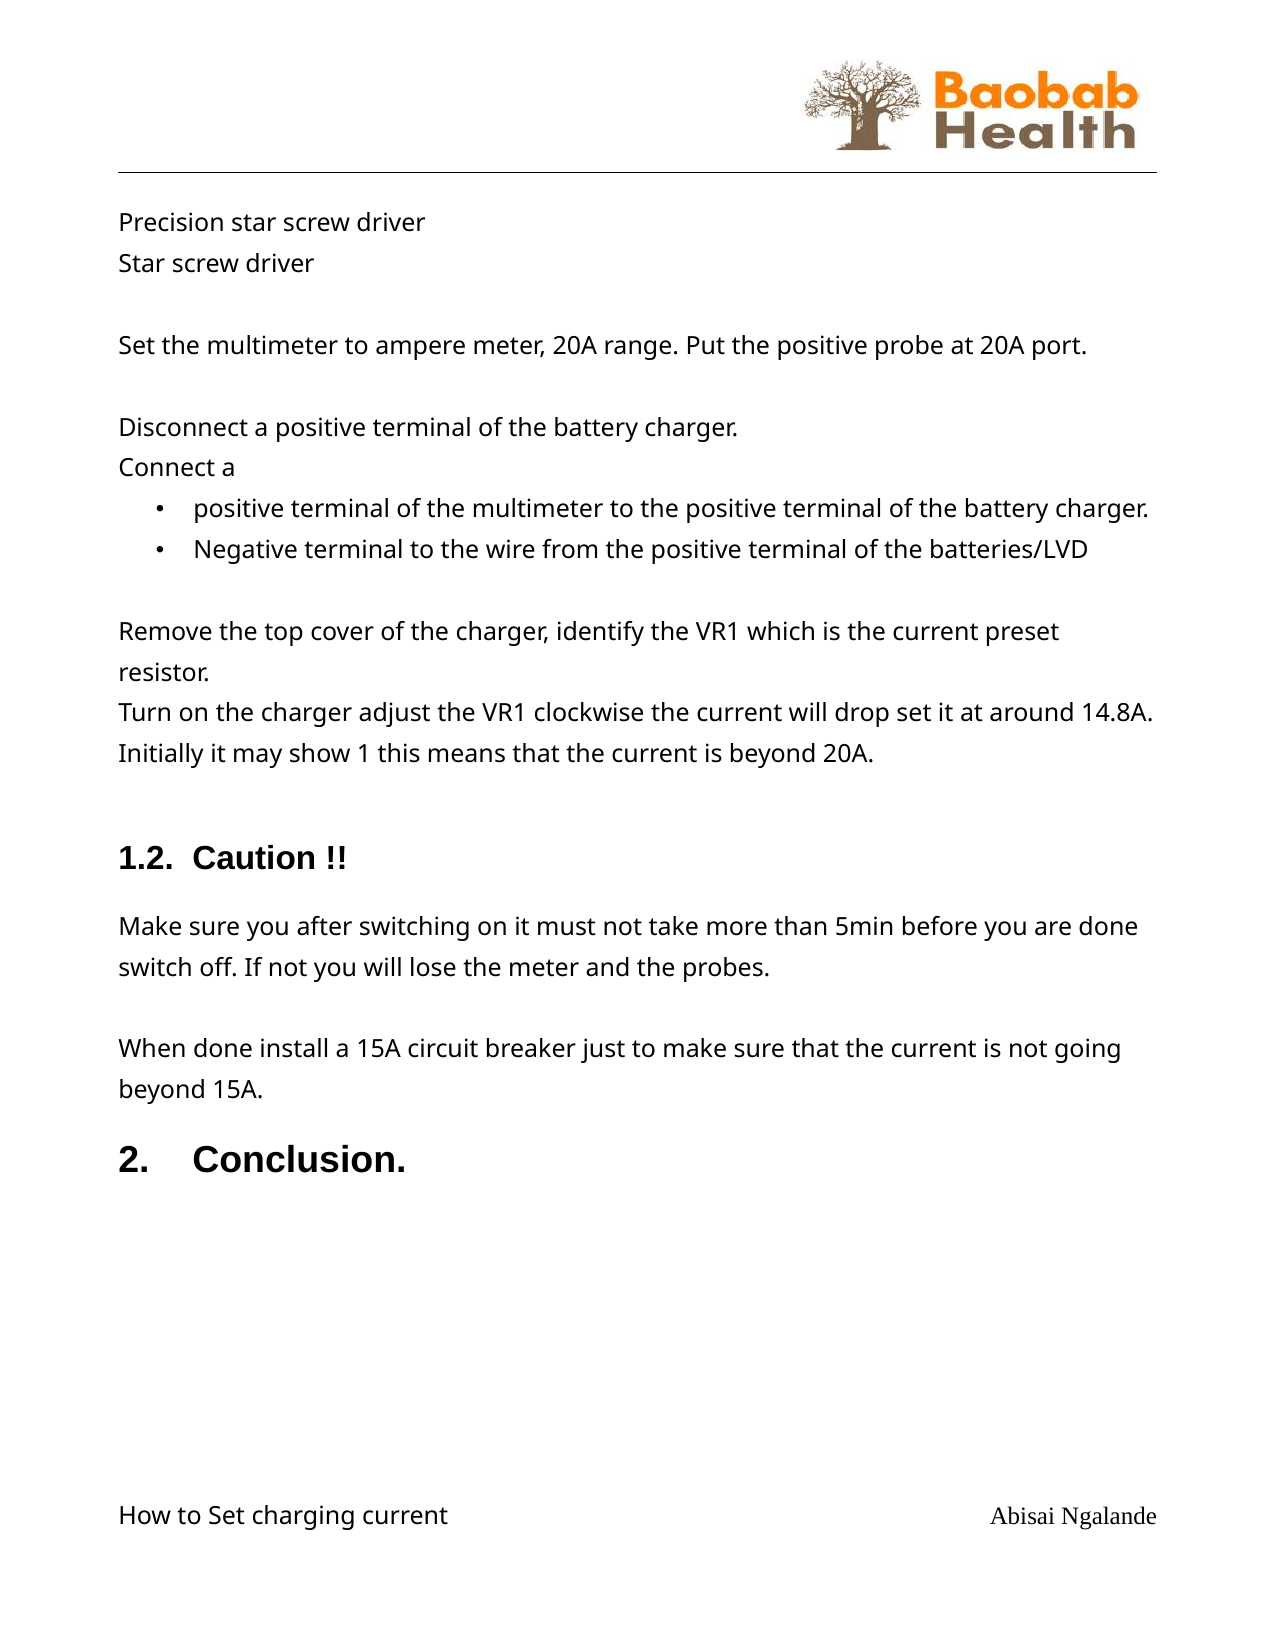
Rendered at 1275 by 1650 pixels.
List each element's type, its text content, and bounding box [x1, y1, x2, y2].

subtitle Conclusion. [118, 1138, 1157, 1181]
text Remove the top cover of the charger, identify the VR1 which is the current preset resistor. [118, 613, 1157, 688]
text Connect a [118, 450, 1157, 484]
picture [801, 59, 1140, 151]
text Turn on the charger adjust the VR1 clockwise the current will drop set it at around 14.8A. Initially it may show 1 this means that the current is beyond 20A. [118, 695, 1157, 770]
text When done install a 15A circuit breaker just to make sure that the current is not going beyond 15A. [118, 1031, 1157, 1106]
text Disconnect a positive terminal of the battery charger. [118, 409, 1157, 443]
text Set the multimeter to ampere meter, 20A range. Put the positive probe at 20A port. [118, 328, 1157, 362]
list positive terminal of the multimeter to the positive terminal of the battery charger. [156, 491, 1157, 525]
text Make sure you after switching on it must not take more than 5min before you are done switch off. If not you will lose the meter and the probes. [118, 908, 1157, 983]
text Precision star screw driver [118, 205, 1157, 239]
list Negative terminal to the wire from the positive terminal of the batteries/LVD [156, 532, 1157, 566]
subtitle Caution !! [118, 838, 1157, 877]
text Star screw driver [118, 246, 1157, 280]
